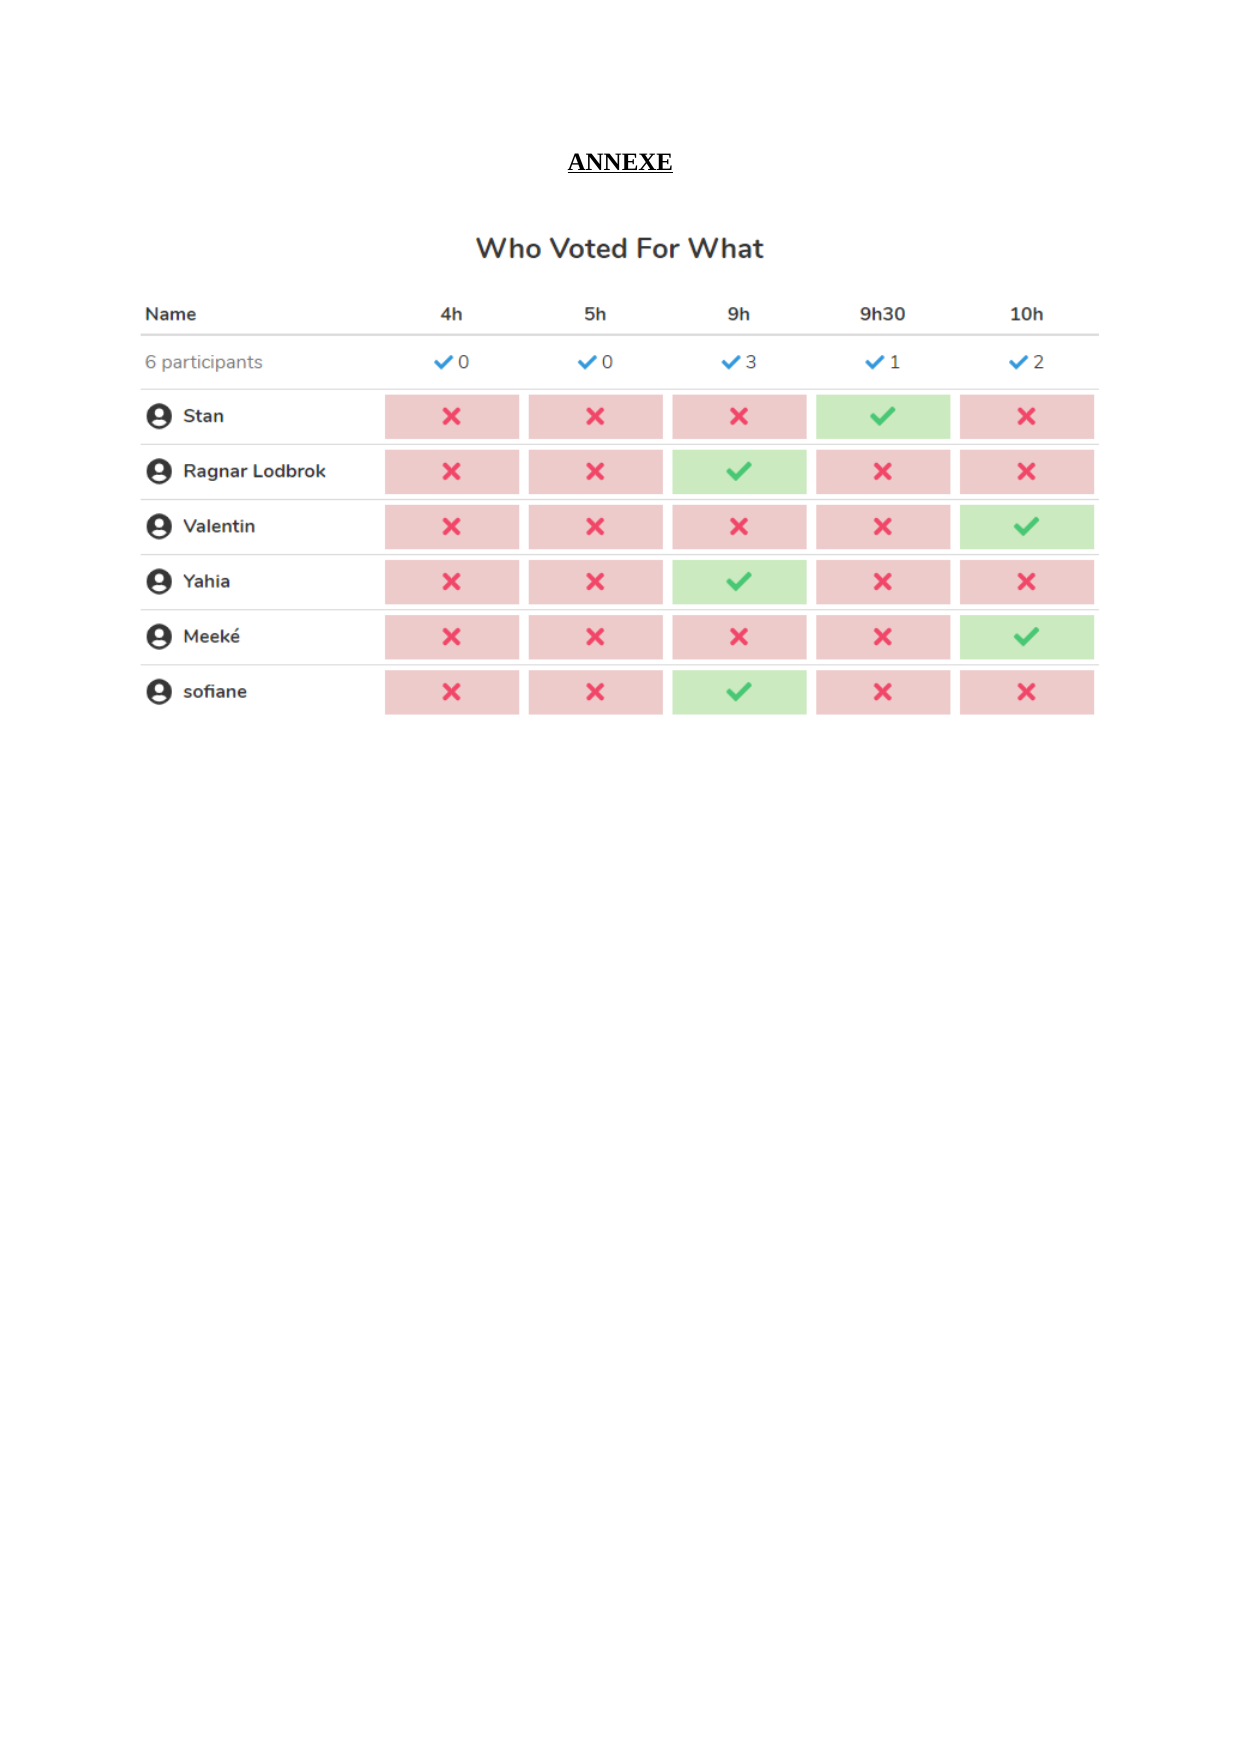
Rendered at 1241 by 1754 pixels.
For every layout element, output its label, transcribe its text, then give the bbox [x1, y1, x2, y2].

text ANNEXE [118, 147, 1122, 176]
picture [118, 233, 1123, 729]
